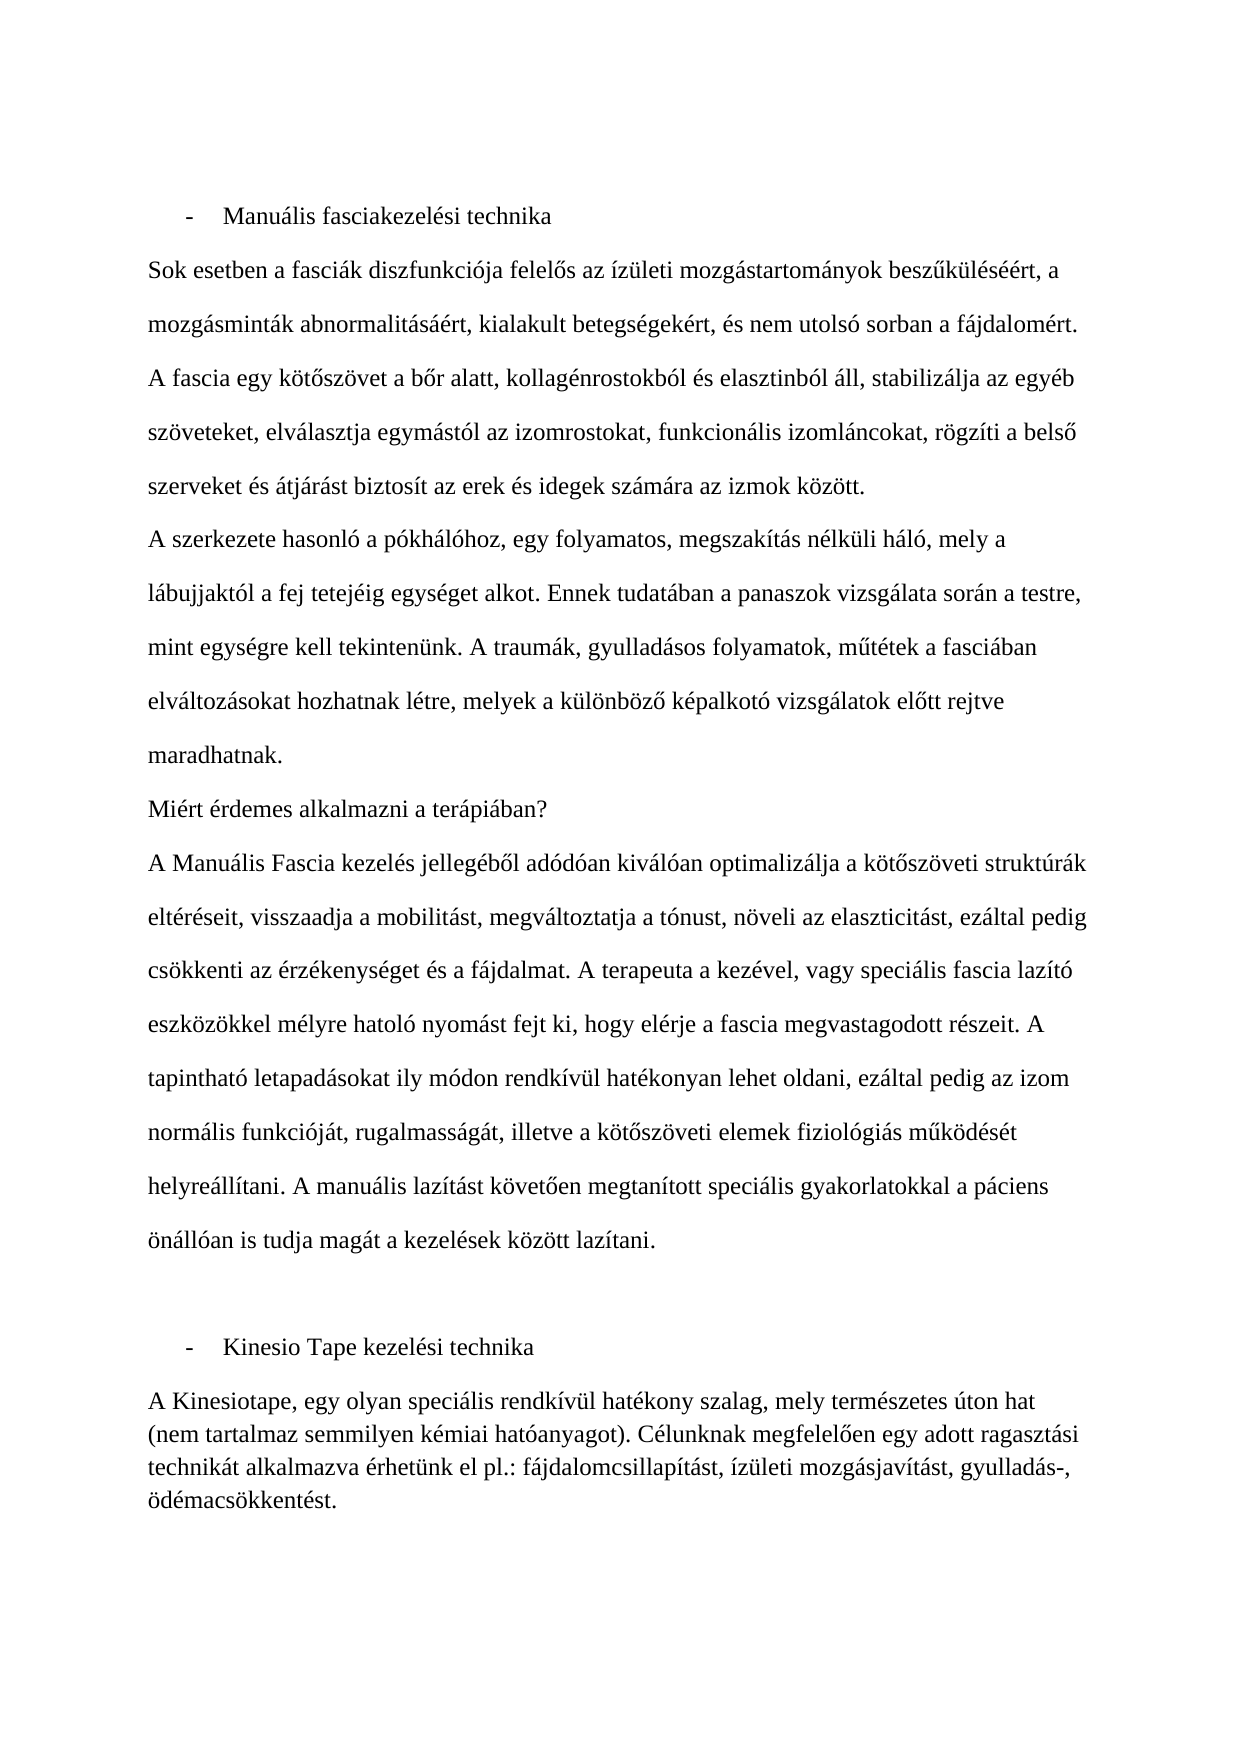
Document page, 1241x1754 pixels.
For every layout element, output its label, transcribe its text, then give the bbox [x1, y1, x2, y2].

text mozgásminták abnormalitásáért, kialakult betegségekért, és nem utolsó sorban a fájdalomért. [148, 309, 1093, 338]
text csökkenti az érzékenységet és a fájdalmat. A terapeuta a kezével, vagy speciális fascia lazító [148, 955, 1093, 984]
list Manuális fasciakezelési technika [185, 201, 1093, 230]
text helyreállítani. A manuális lazítást követően megtanított speciális gyakorlatokkal a páciens [148, 1171, 1093, 1199]
text A szerkezete hasonló a pókhálóhoz, egy folyamatos, megszakítás nélküli háló, mely a [148, 524, 1093, 553]
text Sok esetben a fasciák diszfunkciója felelős az ízületi mozgástartományok beszűküléséért, a [148, 255, 1093, 284]
text lábujjaktól a fej tetejéig egységet alkot. Ennek tudatában a panaszok vizsgálata során a testre, [148, 578, 1093, 607]
list Kinesio Tape kezelési technika [185, 1332, 1093, 1361]
text A fascia egy kötőszövet a bőr alatt, kollagénrostokból és elasztinból áll, stabilizálja az egyéb [148, 363, 1093, 392]
text szöveteket, elválasztja egymástól az izomrostokat, funkcionális izomláncokat, rögzíti a belső [148, 417, 1093, 446]
text mint egységre kell tekintenünk. A traumák, gyulladásos folyamatok, műtétek a fasciában [148, 632, 1093, 661]
text szerveket és átjárást biztosít az erek és idegek számára az izmok között. [148, 471, 1093, 499]
text elváltozásokat hozhatnak létre, melyek a különböző képalkotó vizsgálatok előtt rejtve [148, 686, 1093, 715]
text maradhatnak. [148, 740, 1093, 769]
text Miért érdemes alkalmazni a terápiában? [148, 794, 1093, 823]
text A Manuális Fascia kezelés jellegéből adódóan kiválóan optimalizálja a kötőszöveti struktúrák [148, 848, 1093, 876]
text tapintható letapadásokat ily módon rendkívül hatékonyan lehet oldani, ezáltal pedig az izom [148, 1063, 1093, 1092]
text önállóan is tudja magát a kezelések között lazítani. [148, 1225, 1093, 1253]
text eszközökkel mélyre hatoló nyomást fejt ki, hogy elérje a fascia megvastagodott részeit. A [148, 1009, 1093, 1038]
text normális funkcióját, rugalmasságát, illetve a kötőszöveti elemek fiziológiás működését [148, 1117, 1093, 1146]
text eltéréseit, visszaadja a mobilitást, megváltoztatja a tónust, növeli az elaszticitást, ezáltal pedig [148, 902, 1093, 930]
text A Kinesiotape, egy olyan speciális rendkívül hatékony szalag, mely természetes úton hat (nem tartalmaz semmilyen kémiai hatóanyagot). Célunknak megfelelően egy adott ragasztási technikát alkalmazva érhetünk el pl.: fájdalomcsillapítást, ízületi mozgásjavítást, gyulladás-, ödémacsökkentést. [148, 1386, 1093, 1514]
